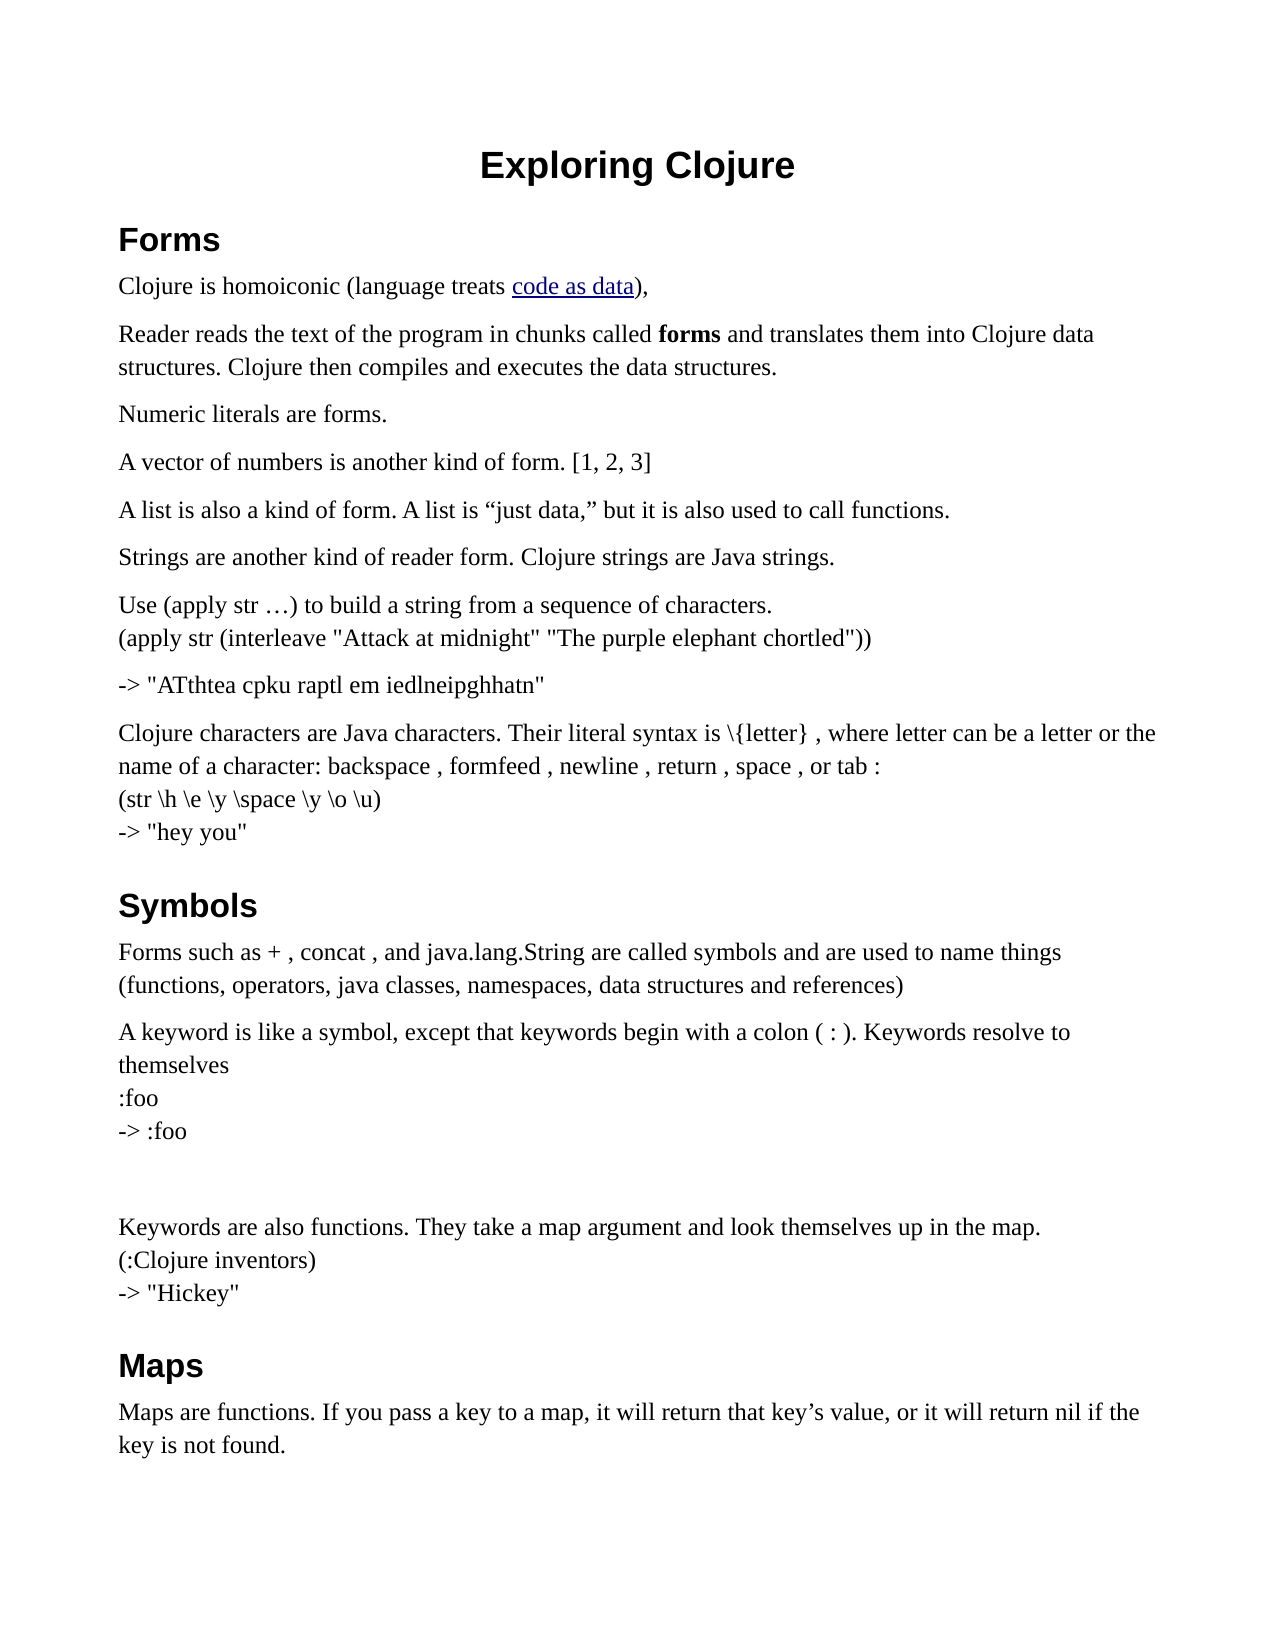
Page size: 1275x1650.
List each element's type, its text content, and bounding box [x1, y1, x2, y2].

text Clojure characters are Java characters. Their literal syntax is \{letter} , where letter can be a letter or the name of a character: backspace , formfeed , newline , return , space , or tab : (str \h \e \y \space \y \o \u) -> "hey you" [118, 718, 1157, 846]
text Forms such as + , concat , and java.lang.String are called symbols and are used to name things (functions, operators, java classes, namespaces, data structures and references) [118, 937, 1157, 998]
text Clojure is homoiconic (language treats code as data), [118, 271, 1157, 300]
text A vector of numbers is another kind of form. [1, 2, 3] [118, 447, 1157, 476]
text Reader reads the text of the program in chunks called forms and translates them into Clojure data structures. Clojure then compiles and executes the data structures. [118, 319, 1157, 381]
text Strings are another kind of reader form. Clojure strings are Java strings. [118, 542, 1157, 571]
subtitle Maps [118, 1346, 1157, 1385]
text Numeric literals are forms. [118, 399, 1157, 428]
text A keyword is like a symbol, except that keywords begin with a colon ( : ). Keywords resolve to themselves :foo -> :foo [118, 1017, 1157, 1145]
subtitle Forms [118, 220, 1157, 259]
text -> "ATthtea cpku raptl em iedlneipghhatn" [118, 671, 1157, 699]
subtitle Exploring Clojure [118, 143, 1157, 187]
text A list is also a kind of form. A list is “just data,” but it is also used to call functions. [118, 495, 1157, 523]
text Use (apply str …) to build a string from a sequence of characters. (apply str (interleave "Attack at midnight" "The purple elephant chortled")) [118, 590, 1157, 652]
text Keywords are also functions. They take a map argument and look themselves up in the map. (:Clojure inventors) -> "Hickey" [118, 1212, 1157, 1306]
text Maps are functions. If you pass a key to a map, it will return that key’s value, or it will return nil if the key is not found. [118, 1397, 1157, 1459]
subtitle Symbols [118, 886, 1157, 924]
